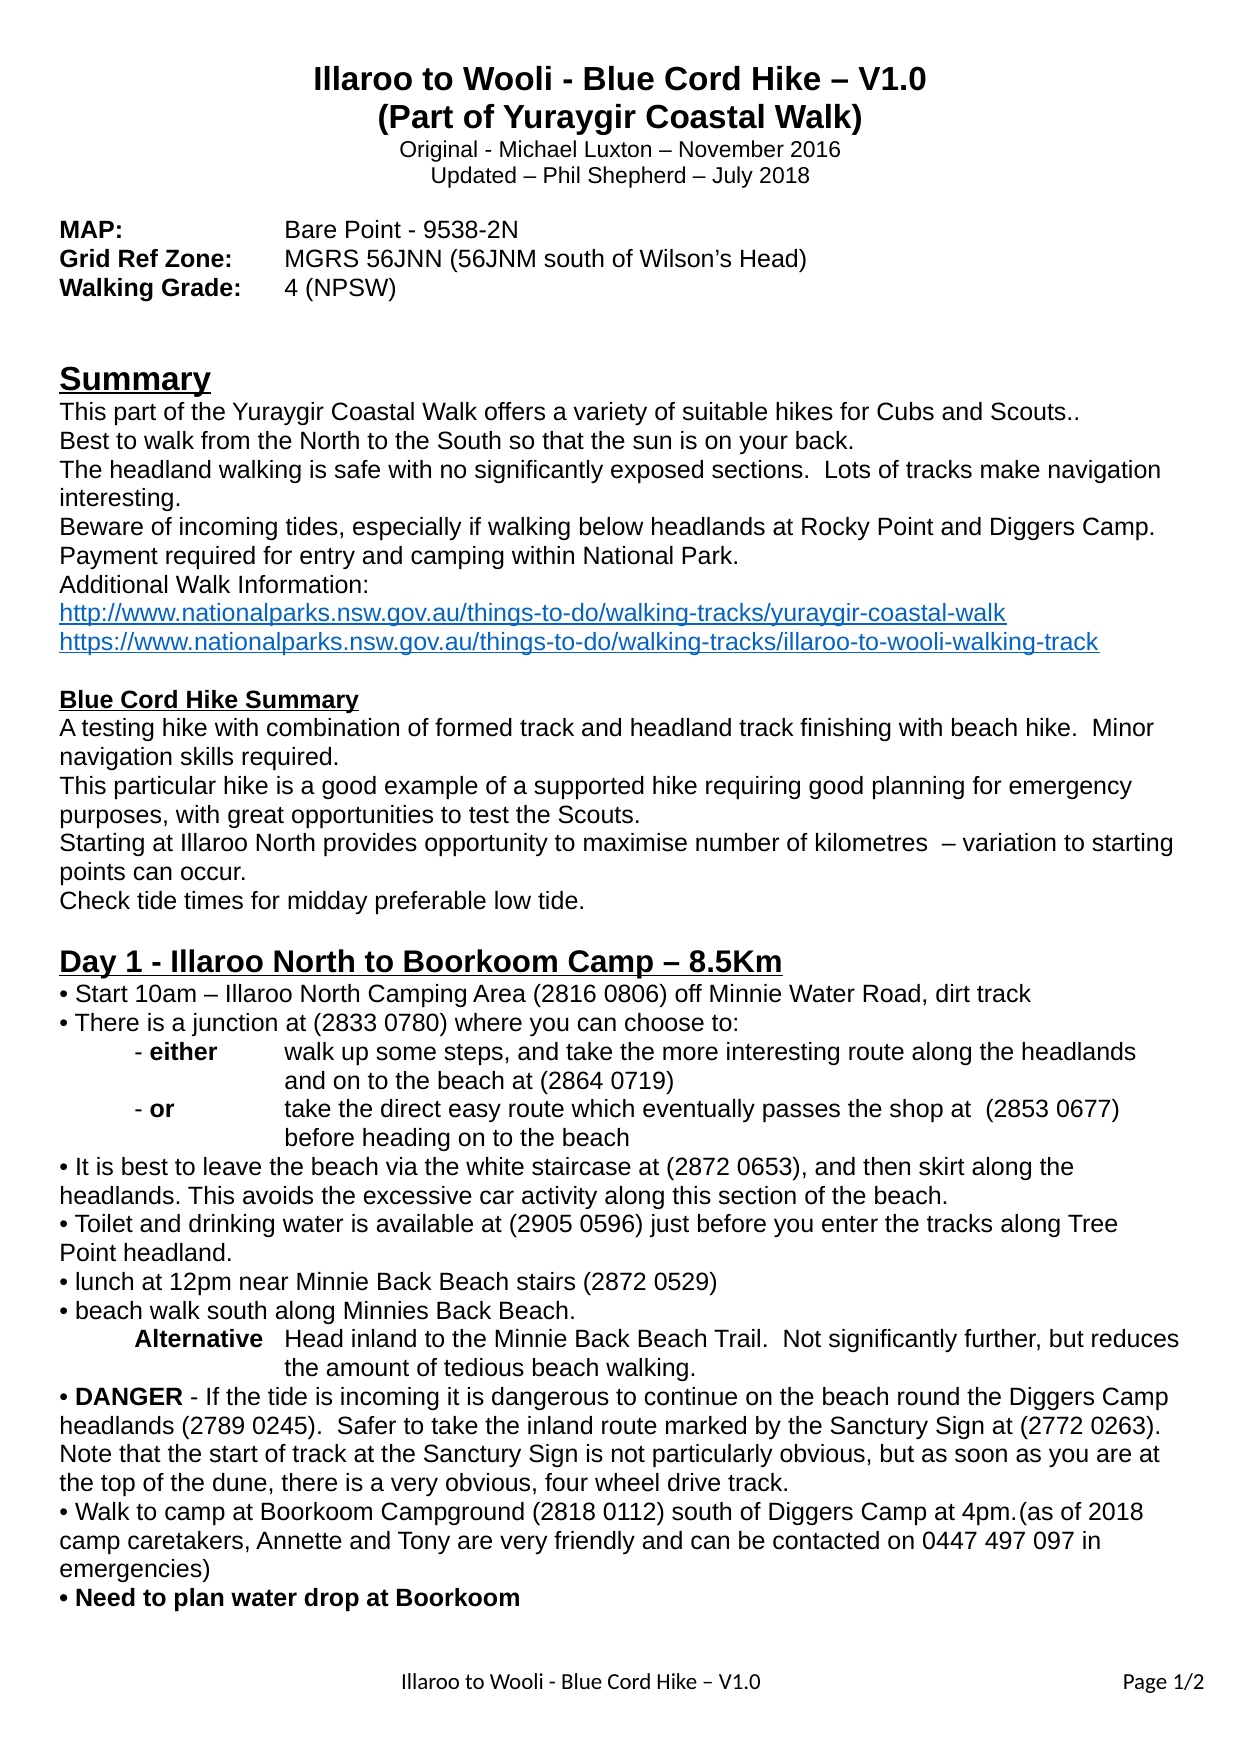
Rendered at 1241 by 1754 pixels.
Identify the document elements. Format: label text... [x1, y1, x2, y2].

text Starting at Illaroo North provides opportunity to maximise number of kilometres – variation to starting points can occur. [59, 828, 1181, 886]
text • DANGER - If the tide is incoming it is dangerous to continue on the beach round the Diggers Camp headlands (2789 0245). Safer to take the inland route marked by the Sanctury Sign at (2772 0263). Note that the start of track at the Sanctury Sign is not particularly obvious, but as soon as you are at the top of the dune, there is a very obvious, four wheel drive track. [59, 1382, 1181, 1497]
text Illaroo to Wooli - Blue Cord Hike – V1.0 [59, 59, 1181, 97]
text Blue Cord Hike Summary [59, 685, 1181, 713]
text A testing hike with combination of formed track and headland track finishing with beach hike. Minor navigation skills required. [59, 713, 1181, 771]
text • lunch at 12pm near Minnie Back Beach stairs (2872 0529) [59, 1267, 1181, 1296]
text - or take the direct easy route which eventually passes the shop at (2853 0677) before heading on to the beach [59, 1094, 1181, 1152]
text • Toilet and drinking water is available at (2905 0596) just before you enter the tracks along Tree Point headland. [59, 1209, 1181, 1267]
text Additional Walk Information: [59, 570, 1181, 598]
text MAP: Bare Point - 9538-2N [59, 215, 1181, 244]
text Payment required for entry and camping within National Park. [59, 541, 1181, 570]
text • There is a junction at (2833 0780) where you can choose to: - either walk up some steps, and take the more interesting route along the headlands and on to the beach at (2864 0719) [59, 1008, 1181, 1094]
text Grid Ref Zone: MGRS 56JNN (56JNM south of Wilson’s Head) Walking Grade: 4 (NPSW) [59, 244, 1181, 301]
text • Need to plan water drop at Boorkoom [59, 1583, 1181, 1612]
text Summary [59, 359, 1181, 397]
text (Part of Yuraygir Coastal Walk) [59, 97, 1181, 136]
text Day 1 - Illaroo North to Boorkoom Camp – 8.5Km [59, 943, 1181, 979]
text This part of the Yuraygir Coastal Walk offers a variety of suitable hikes for Cubs and Scouts.. [59, 397, 1181, 426]
text • Start 10am – Illaroo North Camping Area (2816 0806) off Minnie Water Road, dirt track [59, 979, 1181, 1008]
text Best to walk from the North to the South so that the sun is on your back. [59, 426, 1181, 455]
text This particular hike is a good example of a supported hike requiring good planning for emergency purposes, with great opportunities to test the Scouts. [59, 771, 1181, 828]
text • It is best to leave the beach via the white staircase at (2872 0653), and then skirt along the headlands. This avoids the excessive car activity along this section of the beach. [59, 1152, 1181, 1209]
text Original - Michael Luxton – November 2016 Updated – Phil Shepherd – July 2018 [59, 136, 1181, 215]
text • beach walk south along Minnies Back Beach. Alternative Head inland to the Minnie Back Beach Trail. Not significantly further, but reduces the amount of tedious beach walking. [59, 1296, 1181, 1382]
text • Walk to camp at Boorkoom Campground (2818 0112) south of Diggers Camp at 4pm.(as of 2018 camp caretakers, Annette and Tony are very friendly and can be contacted on 0447 497 097 in emergencies) [59, 1497, 1181, 1583]
text http://www.nationalparks.nsw.gov.au/things-to-do/walking-tracks/yuraygir-coastal-walk https://www.nationalparks.nsw.gov.au/things-to-do/walking-tracks/illaroo-to-wooli-walking-track [59, 598, 1181, 656]
text The headland walking is safe with no significantly exposed sections. Lots of tracks make navigation interesting. Beware of incoming tides, especially if walking below headlands at Rocky Point and Diggers Camp. [59, 455, 1181, 541]
text Check tide times for midday preferable low tide. [59, 886, 1181, 915]
